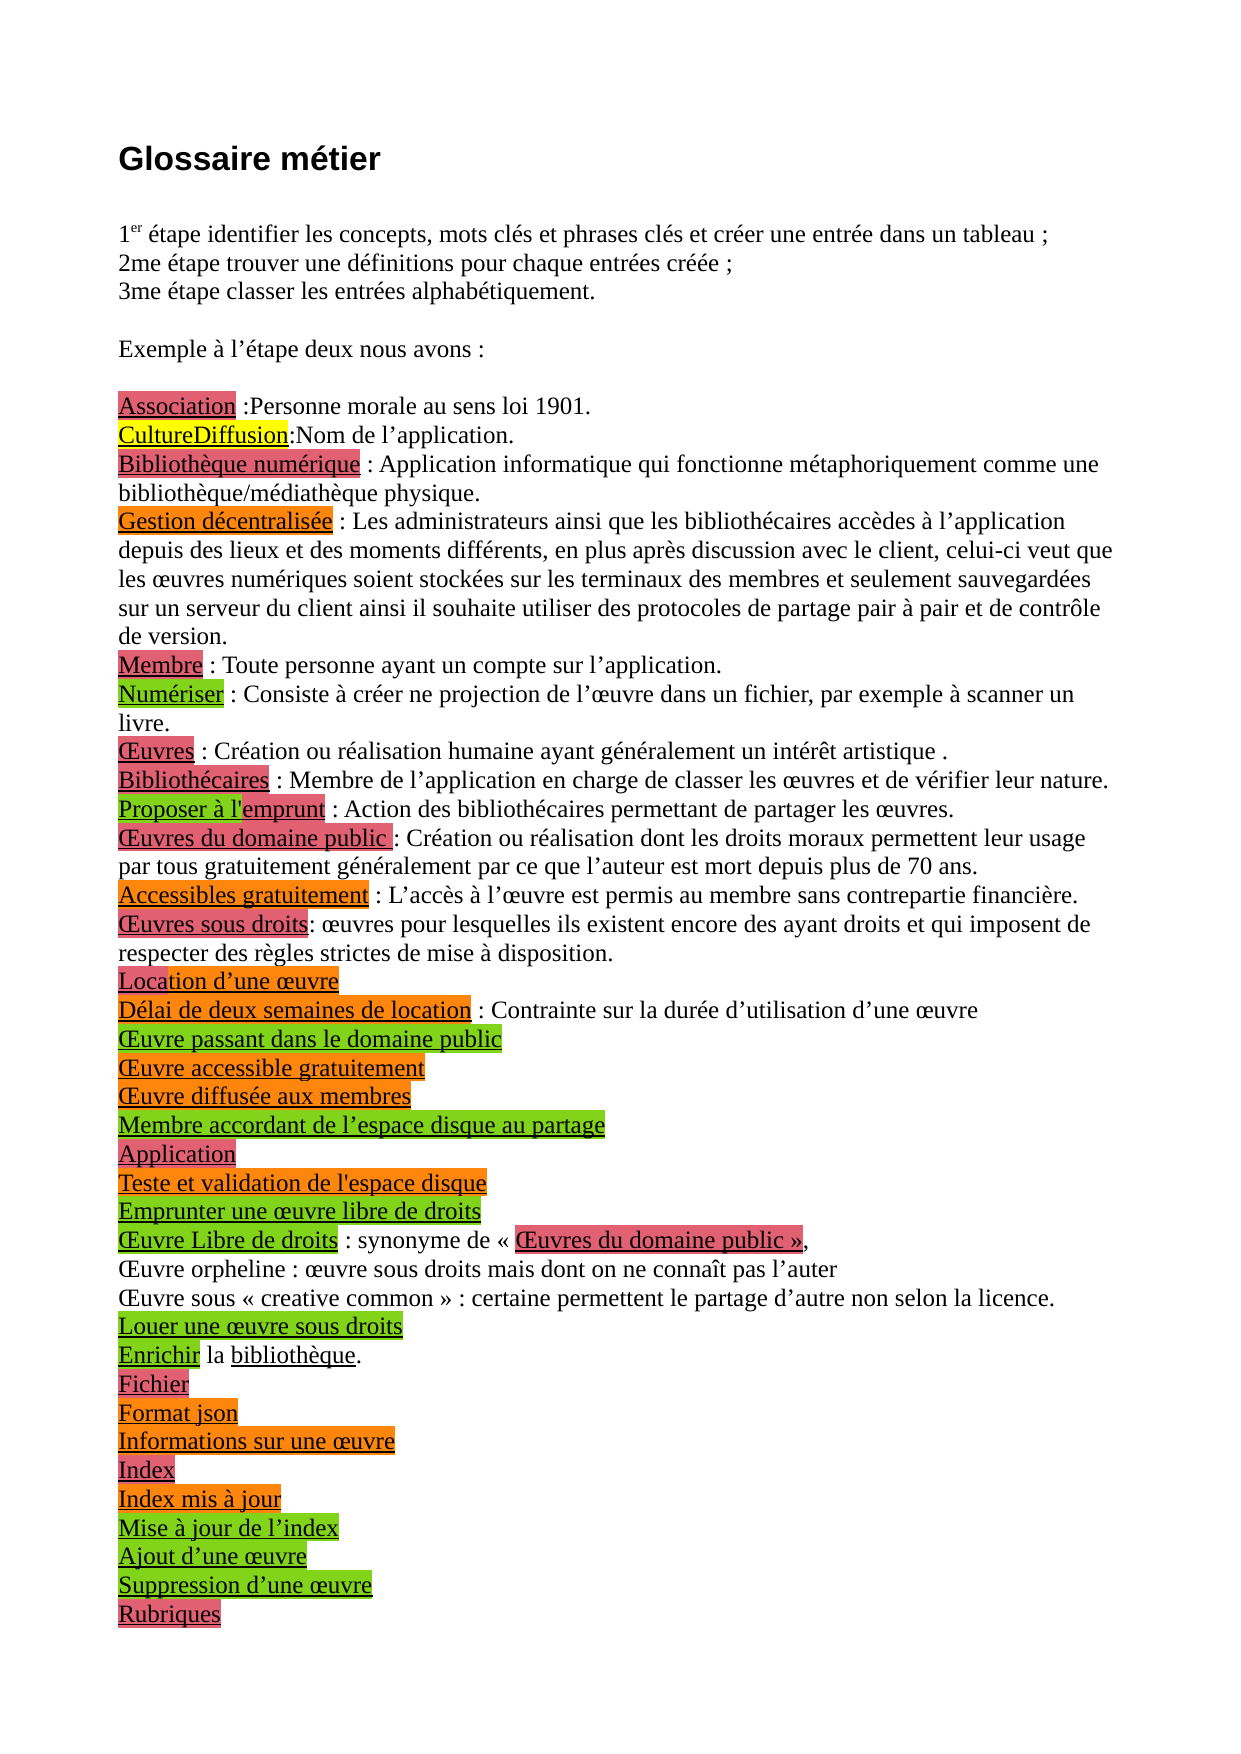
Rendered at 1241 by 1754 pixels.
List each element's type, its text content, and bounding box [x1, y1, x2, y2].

text Œuvres : Création ou réalisation humaine ayant généralement un intérêt artistique . [118, 736, 1122, 765]
text Mise à jour de l’index [118, 1513, 1122, 1541]
text 2me étape trouver une définitions pour chaque entrées créée ; [118, 248, 1122, 276]
text Louer une œuvre sous droits [118, 1311, 1122, 1340]
text Numériser : Consiste à créer ne projection de l’œuvre dans un fichier, par exemple à scanner un livre. [118, 679, 1122, 736]
text Format json [118, 1398, 1122, 1426]
text Œuvre passant dans le domaine public [118, 1024, 1122, 1053]
text Association :Personne morale au sens loi 1901. [118, 391, 1122, 420]
text Membre : Toute personne ayant un compte sur l’application. [118, 650, 1122, 679]
text Proposer à l'emprunt : Action des bibliothécaires permettant de partager les œuvres. [118, 794, 1122, 823]
text Exemple à l’étape deux nous avons : [118, 334, 1122, 363]
text Rubriques [118, 1599, 1122, 1628]
text Index mis à jour [118, 1484, 1122, 1513]
text Œuvres du domaine public : Création ou réalisation dont les droits moraux permettent leur usage par tous gratuitement généralement par ce que l’auteur est mort depuis plus de 70 ans. [118, 823, 1122, 880]
text Œuvres sous droits: œuvres pour lesquelles ils existent encore des ayant droits et qui imposent de respecter des règles strictes de mise à disposition. [118, 909, 1122, 966]
text Location d’une œuvre [118, 966, 1122, 995]
text Membre accordant de l’espace disque au partage [118, 1110, 1122, 1139]
text Informations sur une œuvre [118, 1426, 1122, 1455]
text Suppression d’une œuvre [118, 1570, 1122, 1599]
text CultureDiffusion:Nom de l’application. [118, 420, 1122, 449]
text Œuvre Libre de droits : synonyme de « Œuvres du domaine public », [118, 1225, 1122, 1254]
text Accessibles gratuitement : L’accès à l’œuvre est permis au membre sans contrepartie financière. [118, 880, 1122, 909]
text Délai de deux semaines de location : Contrainte sur la durée d’utilisation d’une œuvre [118, 995, 1122, 1024]
text Fichier [118, 1369, 1122, 1398]
text Enrichir la bibliothèque. [118, 1340, 1122, 1369]
text Bibliothèque numérique : Application informatique qui fonctionne métaphoriquement comme une bibliothèque/médiathèque physique. [118, 449, 1122, 506]
text Œuvre sous « creative common » : certaine permettent le partage d’autre non selon la licence. [118, 1283, 1122, 1311]
subtitle Glossaire métier [118, 139, 1122, 178]
text Ajout d’une œuvre [118, 1541, 1122, 1570]
text Emprunter une œuvre libre de droits [118, 1196, 1122, 1225]
text 3me étape classer les entrées alphabétiquement. [118, 276, 1122, 305]
text Œuvre accessible gratuitement [118, 1053, 1122, 1081]
text Œuvre orpheline : œuvre sous droits mais dont on ne connaît pas l’auter [118, 1254, 1122, 1283]
text 1er étape identifier les concepts, mots clés et phrases clés et créer une entrée dans un tableau ; [118, 219, 1122, 248]
text Œuvre diffusée aux membres [118, 1081, 1122, 1110]
text Gestion décentralisée : Les administrateurs ainsi que les bibliothécaires accèdes à l’application depuis des lieux et des moments différents, en plus après discussion avec le client, celui-ci veut que les œuvres numériques soient stockées sur les terminaux des membres et seulement sauvegardées sur un serveur du client ainsi il souhaite utiliser des protocoles de partage pair à pair et de contrôle de version. [118, 506, 1122, 650]
text Teste et validation de l'espace disque [118, 1168, 1122, 1196]
text Bibliothécaires : Membre de l’application en charge de classer les œuvres et de vérifier leur nature. [118, 765, 1122, 794]
text Application [118, 1139, 1122, 1168]
text Index [118, 1455, 1122, 1484]
